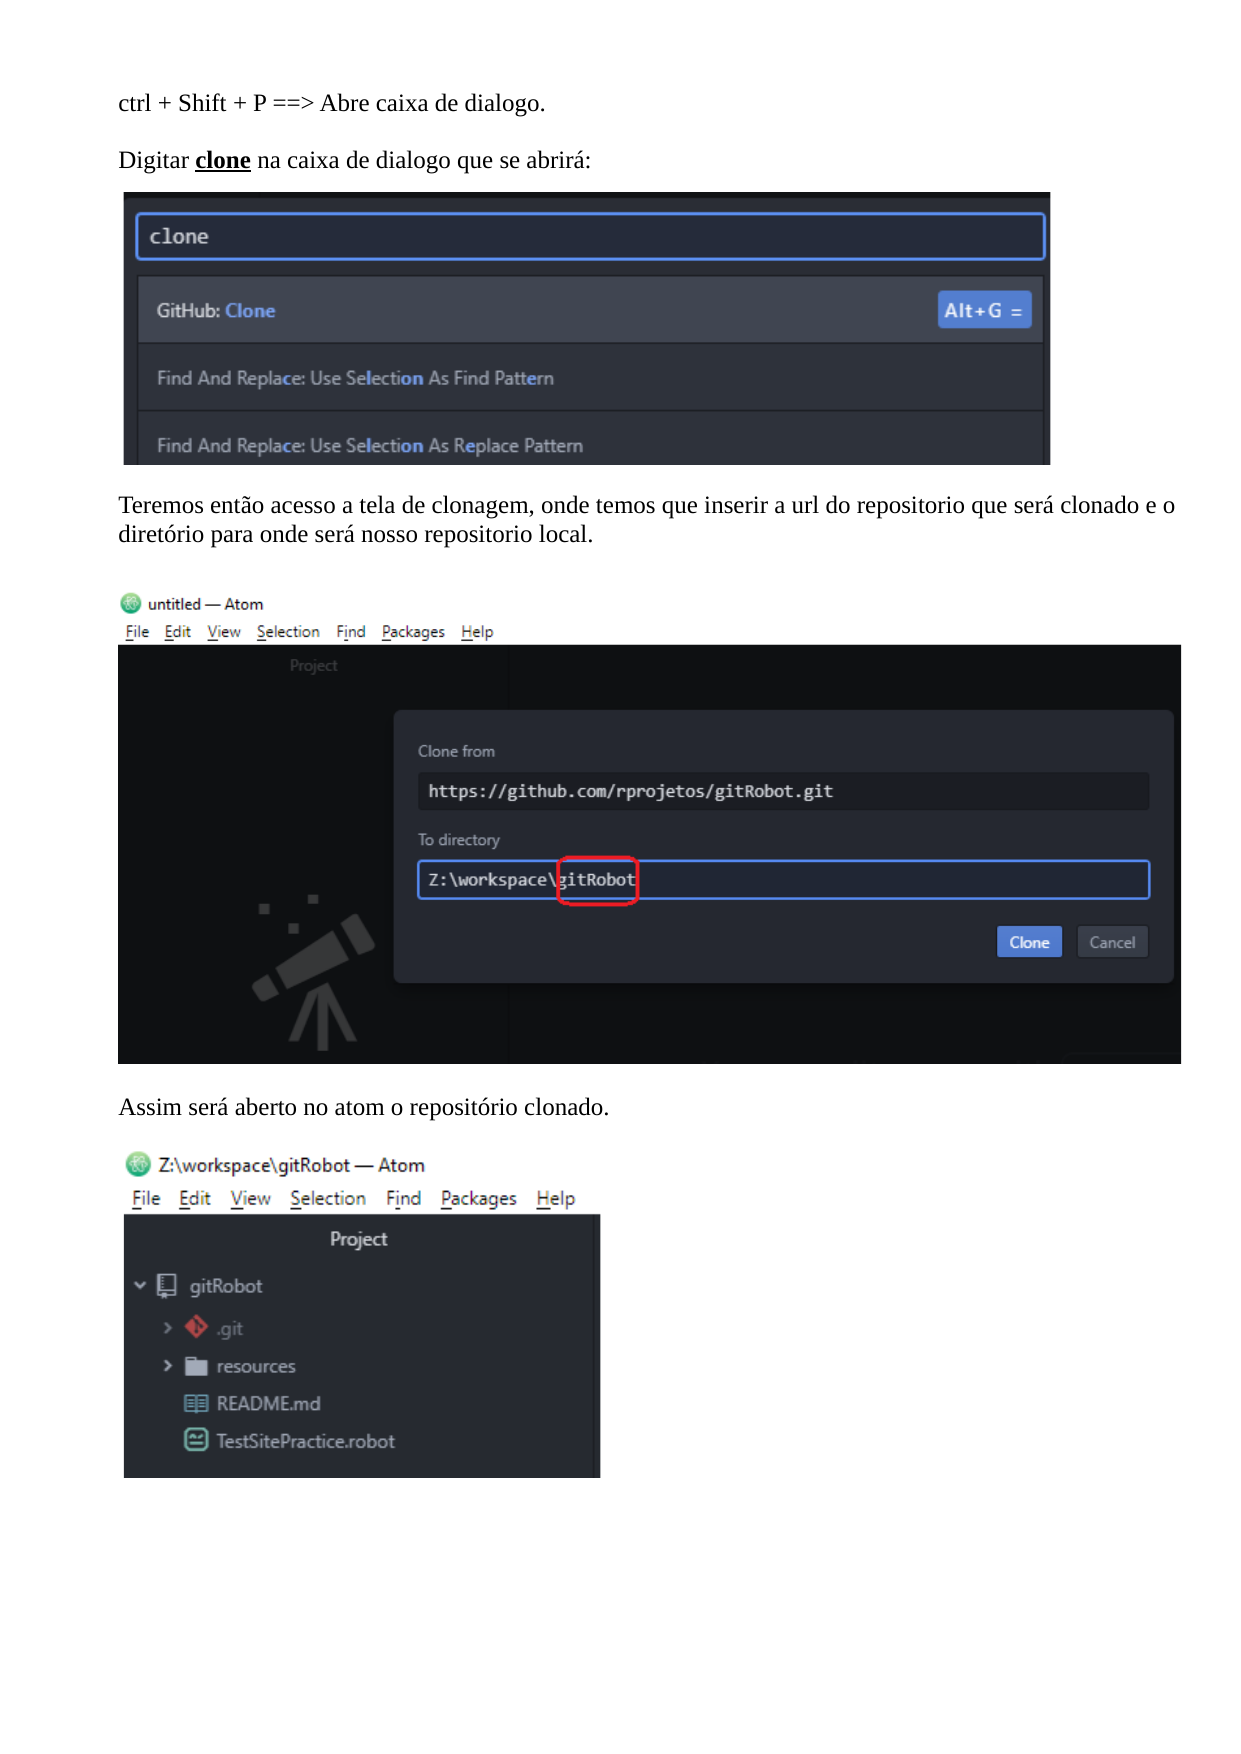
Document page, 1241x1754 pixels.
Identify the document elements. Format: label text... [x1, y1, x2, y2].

picture [123, 1147, 601, 1478]
text ctrl + Shift + P ==> Abre caixa de dialogo. [118, 88, 1181, 117]
text Assim será aberto no atom o repositório clonado. [118, 1092, 1181, 1121]
text Digitar clone na caixa de dialogo que se abrirá: [118, 145, 1181, 174]
picture [123, 192, 1051, 465]
picture [118, 589, 1182, 1064]
text Teremos então acesso a tela de clonagem, onde temos que inserir a url do repositorio que será clonado e o diretório para onde será nosso repositorio local. [118, 490, 1181, 548]
